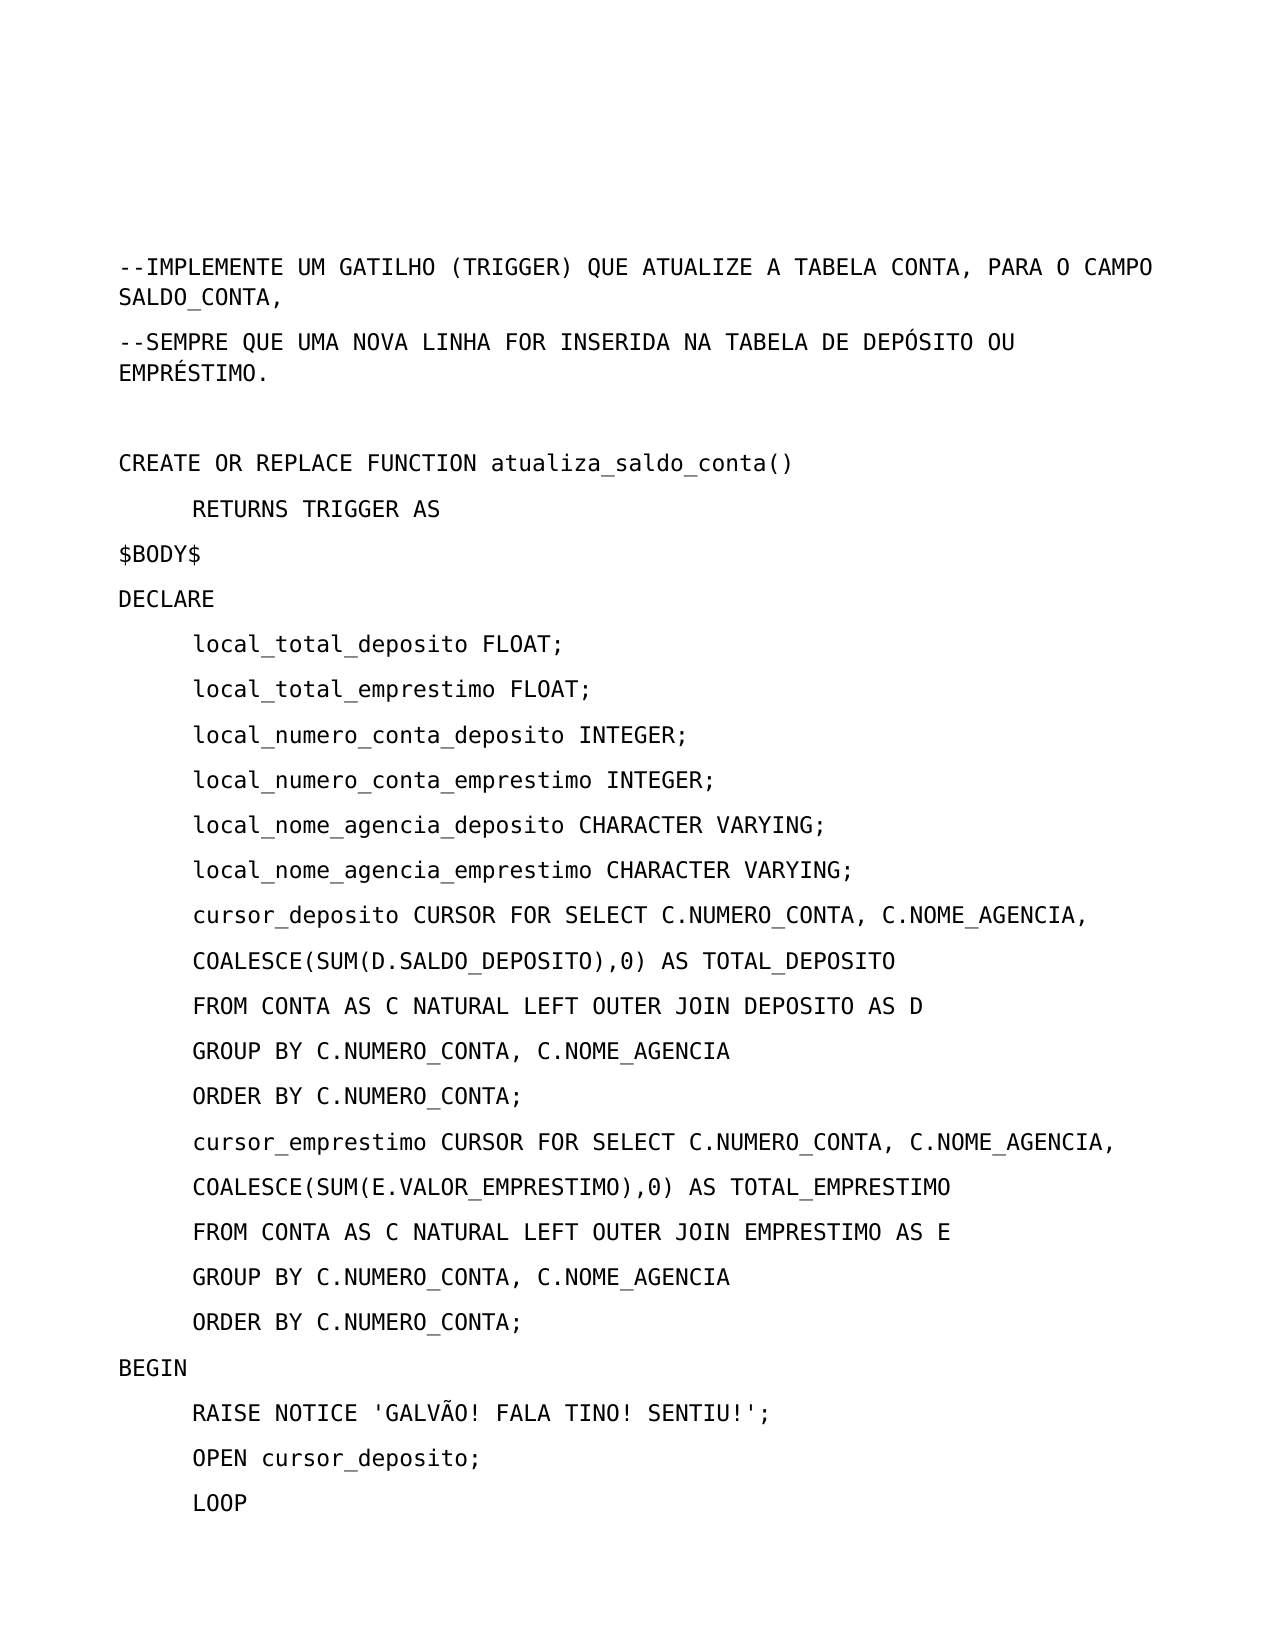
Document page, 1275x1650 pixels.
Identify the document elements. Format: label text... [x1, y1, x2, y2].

text $BODY$ [118, 541, 1157, 568]
text COALESCE(SUM(D.SALDO_DEPOSITO),0) AS TOTAL_DEPOSITO [118, 948, 1157, 974]
text local_nome_agencia_emprestimo CHARACTER VARYING; [118, 857, 1157, 884]
text FROM CONTA AS C NATURAL LEFT OUTER JOIN EMPRESTIMO AS E [118, 1219, 1157, 1246]
text CREATE OR REPLACE FUNCTION atualiza_saldo_conta() [118, 451, 1157, 477]
text cursor_emprestimo CURSOR FOR SELECT C.NUMERO_CONTA, C.NOME_AGENCIA, [118, 1129, 1157, 1155]
text COALESCE(SUM(E.VALOR_EMPRESTIMO),0) AS TOTAL_EMPRESTIMO [118, 1174, 1157, 1201]
text LOOP [118, 1490, 1157, 1517]
text --SEMPRE QUE UMA NOVA LINHA FOR INSERIDA NA TABELA DE DEPÓSITO OU EMPRÉSTIMO. [118, 329, 1157, 387]
text FROM CONTA AS C NATURAL LEFT OUTER JOIN DEPOSITO AS D [118, 993, 1157, 1020]
text ORDER BY C.NUMERO_CONTA; [118, 1083, 1157, 1110]
text GROUP BY C.NUMERO_CONTA, C.NOME_AGENCIA [118, 1038, 1157, 1065]
text GROUP BY C.NUMERO_CONTA, C.NOME_AGENCIA [118, 1264, 1157, 1291]
text local_nome_agencia_deposito CHARACTER VARYING; [118, 812, 1157, 839]
text --IMPLEMENTE UM GATILHO (TRIGGER) QUE ATUALIZE A TABELA CONTA, PARA O CAMPO SALDO_CONTA, [118, 254, 1157, 311]
text ORDER BY C.NUMERO_CONTA; [118, 1309, 1157, 1336]
text local_total_emprestimo FLOAT; [118, 677, 1157, 703]
text DECLARE [118, 586, 1157, 613]
text cursor_deposito CURSOR FOR SELECT C.NUMERO_CONTA, C.NOME_AGENCIA, [118, 903, 1157, 929]
text local_total_deposito FLOAT; [118, 631, 1157, 658]
text local_numero_conta_emprestimo INTEGER; [118, 767, 1157, 794]
text RAISE NOTICE 'GALVÃO! FALA TINO! SENTIU!'; [118, 1400, 1157, 1427]
text BEGIN [118, 1355, 1157, 1381]
text local_numero_conta_deposito INTEGER; [118, 722, 1157, 748]
text OPEN cursor_deposito; [118, 1445, 1157, 1472]
text RETURNS TRIGGER AS [118, 496, 1157, 522]
